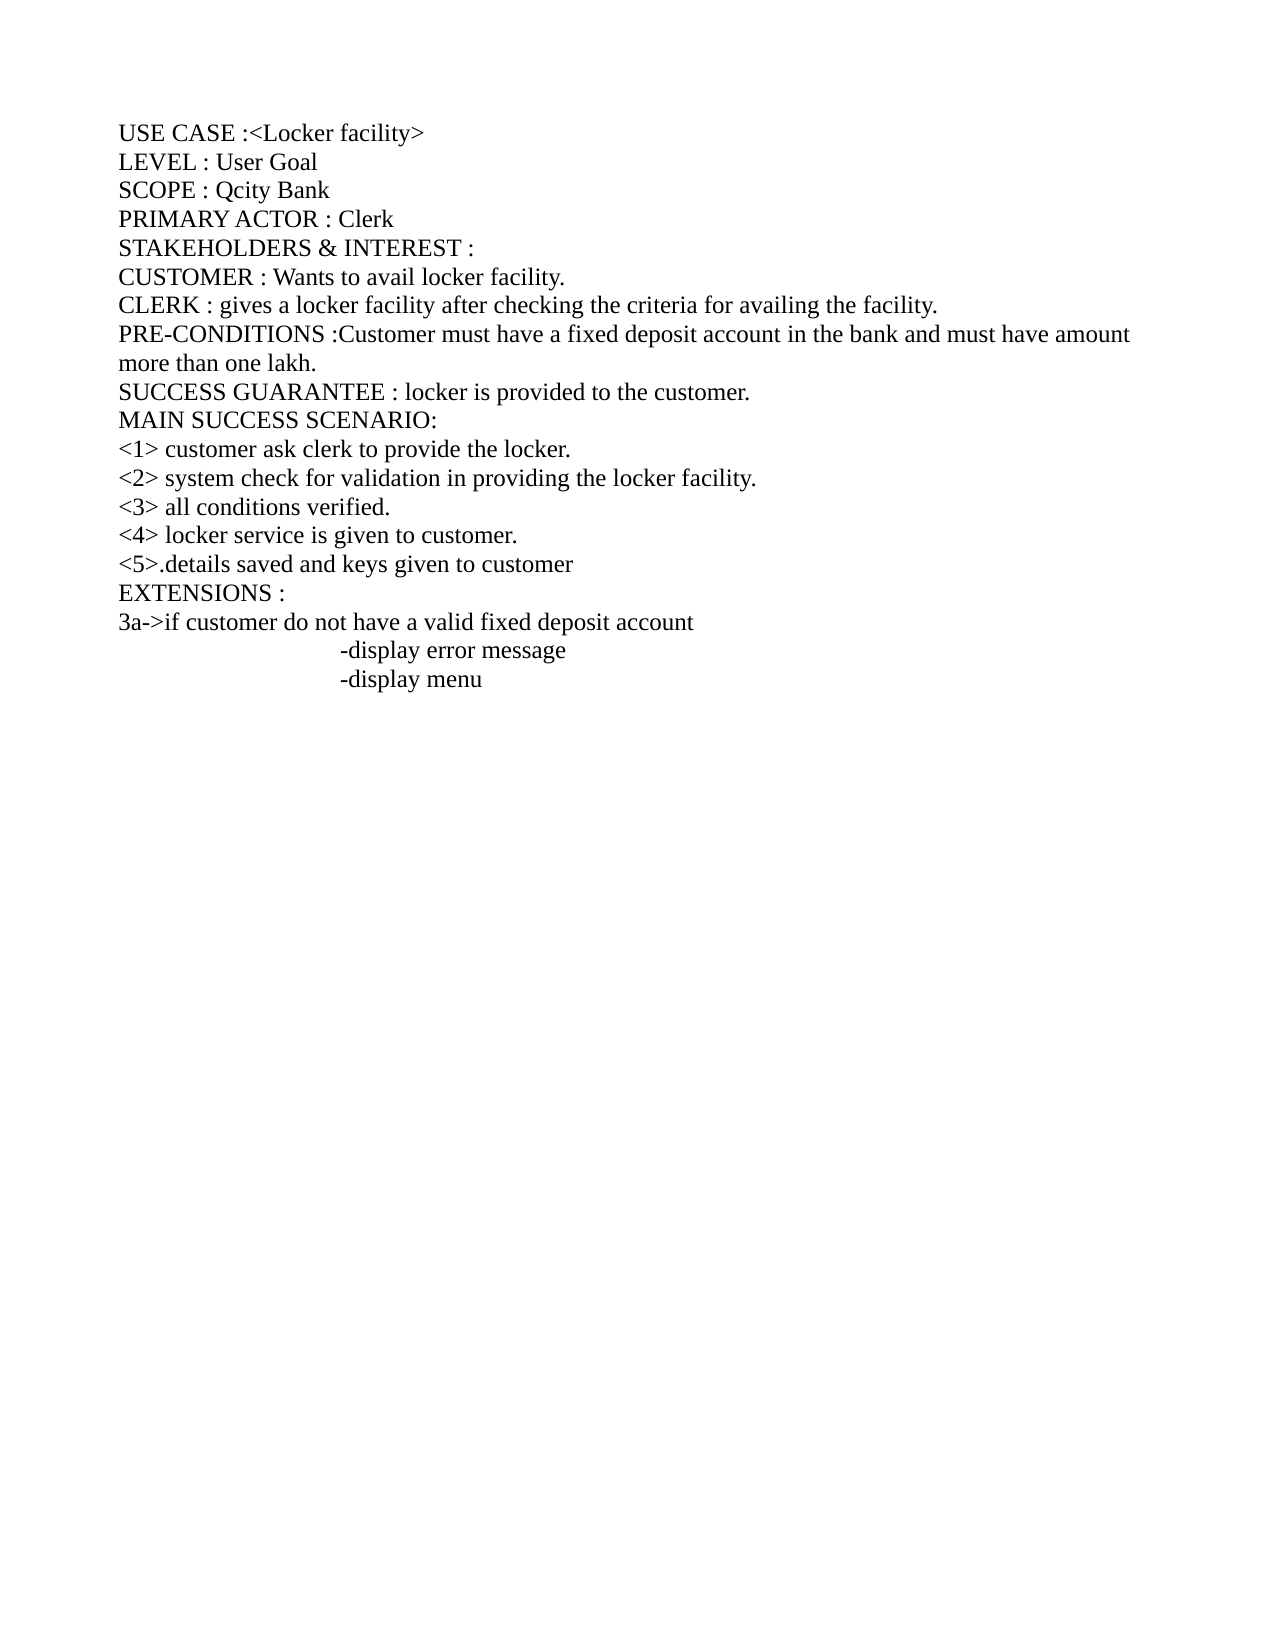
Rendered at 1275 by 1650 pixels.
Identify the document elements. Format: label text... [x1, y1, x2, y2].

text <2> system check for validation in providing the locker facility. [118, 463, 1157, 492]
text <1> customer ask clerk to provide the locker. [118, 434, 1157, 463]
text SCOPE : Qcity Bank [118, 176, 1157, 204]
text <4> locker service is given to customer. [118, 521, 1157, 549]
text -display menu [118, 664, 1157, 693]
text PRE-CONDITIONS :Customer must have a fixed deposit account in the bank and must have amount more than one lakh. [118, 319, 1157, 377]
text EXTENSIONS : [118, 578, 1157, 607]
text 3a->if customer do not have a valid fixed deposit account [118, 607, 1157, 636]
text CLERK : gives a locker facility after checking the criteria for availing the facility. [118, 291, 1157, 319]
text SUCCESS GUARANTEE : locker is provided to the customer. [118, 377, 1157, 406]
text MAIN SUCCESS SCENARIO: [118, 406, 1157, 434]
text STAKEHOLDERS & INTEREST : [118, 233, 1157, 262]
text USE CASE :<Locker facility> [118, 118, 1157, 147]
text PRIMARY ACTOR : Clerk [118, 204, 1157, 233]
text LEVEL : User Goal [118, 147, 1157, 176]
text -display error message [118, 636, 1157, 664]
text CUSTOMER : Wants to avail locker facility. [118, 262, 1157, 291]
text <5>.details saved and keys given to customer [118, 549, 1157, 578]
text <3> all conditions verified. [118, 492, 1157, 521]
